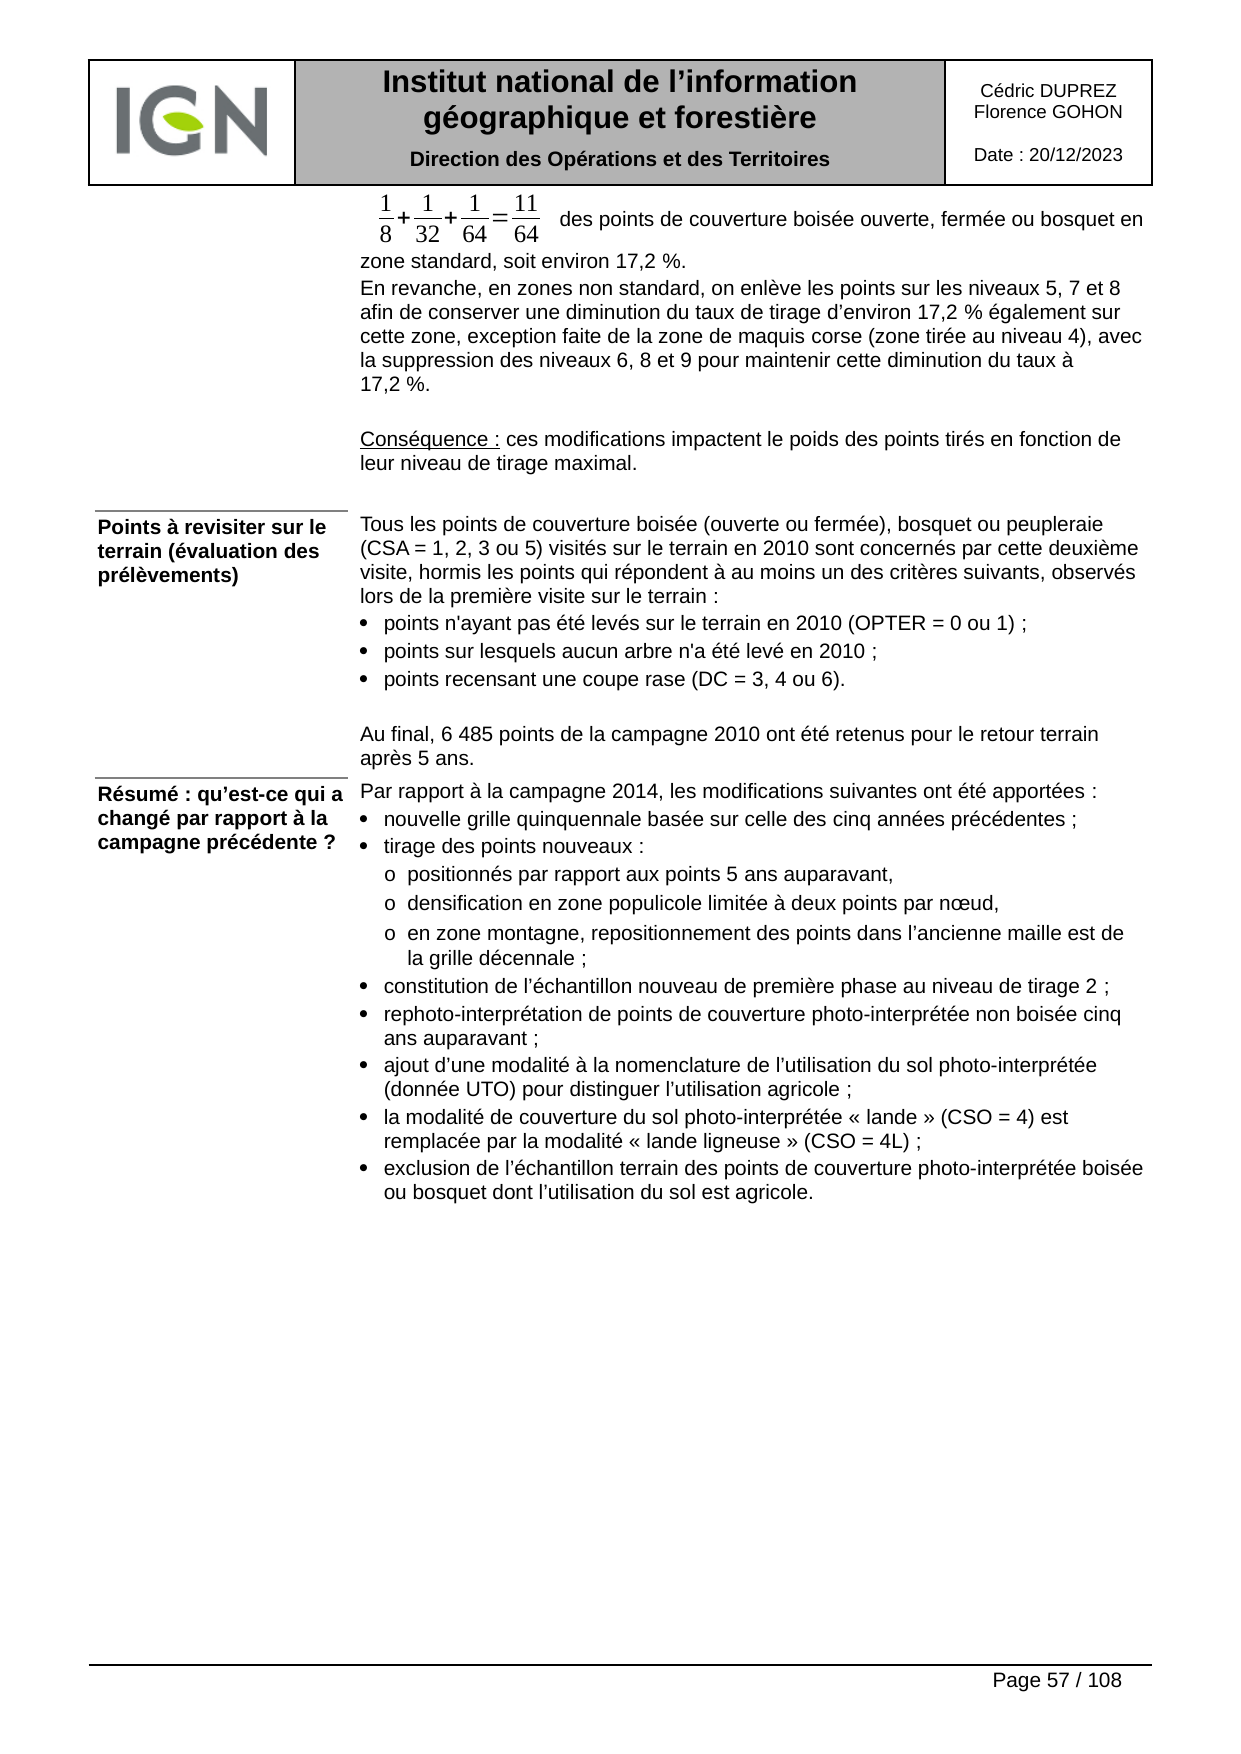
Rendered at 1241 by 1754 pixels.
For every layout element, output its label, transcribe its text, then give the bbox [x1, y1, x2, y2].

table_cell Tous les points de couverture boisée (ouverte ou fermée), bosquet ou peupleraie (CSA = 1, 2, 3 ou 5) visités sur le terrain en 2010 sont concernés par cette deuxième visite, hormis les points qui répondent à au moins un des critères suivants, observés lors de la première visite sur le terrain : points n'ayant pas été levés sur le terrain en 2010 (OPTER = 0 ou 1) ; points sur lesquels aucun arbre n'a été levé en 2010 ; points recensant une coupe rase (DC = 3, 4 ou 6). Au final, 6 485 points de la campagne 2010 ont été retenus pour le retour terrain après 5 ans. [354, 508, 1152, 775]
picture [91, 62, 293, 180]
table_cell Points à revisiter sur le terrain (évaluation des prélèvements) [89, 508, 354, 775]
table_cell Résumé : qu’est-ce qui a changé par rapport à la campagne précédente ? [89, 775, 354, 1237]
table_cell Afin d’équilibrer la charge avec l’augmentation des mesures prises sur les points revisités, il a été nécessaire de procéder à une diminution du taux standard de tirage sur le nombre initial de points nouveaux de couverture boisée ouverte, fermée ou bosquet. Pour éviter tout biais (notamment géographique) et ne pas compliquer le calcul du poids des points levés, cette diminution consiste à retirer du tirage les points de « couverture boisée » (fermée et ouverte) ou « bosquet » dont les niveaux maximaux de sondage (TIRMAX) sont : 4, 6 et 7 en zone de « forêt exploitée » (ZTIR = 0) ; 6, 8 et 9 en zone de « maquis corse » (ZTIR = 5) ; 5, 7 et 8 dans les autres zones (ZTIR = 1, 2, 3 ou 4). Les points dont le niveau maximal de sondage est 4 représentent de la grille de base (niveau 1), et du niveau 2, soit du niveau de tirage standard. De même, les points dont le niveau maximal de sondage est 6 représentent du niveau de tirage standard, ceux de niveau 7 représentent . En enlevant les points dont le niveau de sondage est 4, 6 ou 7, on retire donc des points de couverture boisée ouverte, fermée ou bosquet en zone standard, soit environ 17,2 %. En revanche, en zones non standard, on enlève les points sur les niveaux 5, 7 et 8 afin de conserver une diminution du taux de tirage d’environ 17,2 % également sur cette zone, exception faite de la zone de maquis corse (zone tirée au niveau 4), avec la suppression des niveaux 6, 8 et 9 pour maintenir cette diminution du taux à 17,2 %. Conséquence : ces modifications impactent le poids des points tirés en fonction de leur niveau de tirage maximal. [354, 186, 1152, 508]
table_cell [89, 186, 354, 508]
table_cell Par rapport à la campagne 2014, les modifications suivantes ont été apportées : nouvelle grille quinquennale basée sur celle des cinq années précédentes ; tirage des points nouveaux : positionnés par rapport aux points 5 ans auparavant, densification en zone populicole limitée à deux points par nœud, en zone montagne, repositionnement des points dans l’ancienne maille est de la grille décennale ; constitution de l’échantillon nouveau de première phase au niveau de tirage 2 ; rephoto-interprétation de points de couverture photo-interprétée non boisée cinq ans auparavant ; ajout d’une modalité à la nomenclature de l’utilisation du sol photo-interprétée (donnée UTO) pour distinguer l’utilisation agricole ; la modalité de couverture du sol photo-interprétée « lande » (CSO = 4) est remplacée par la modalité « lande ligneuse » (CSO = 4L) ; exclusion de l’échantillon terrain des points de couverture photo-interprétée boisée ou bosquet dont l’utilisation du sol est agricole. [354, 775, 1152, 1237]
